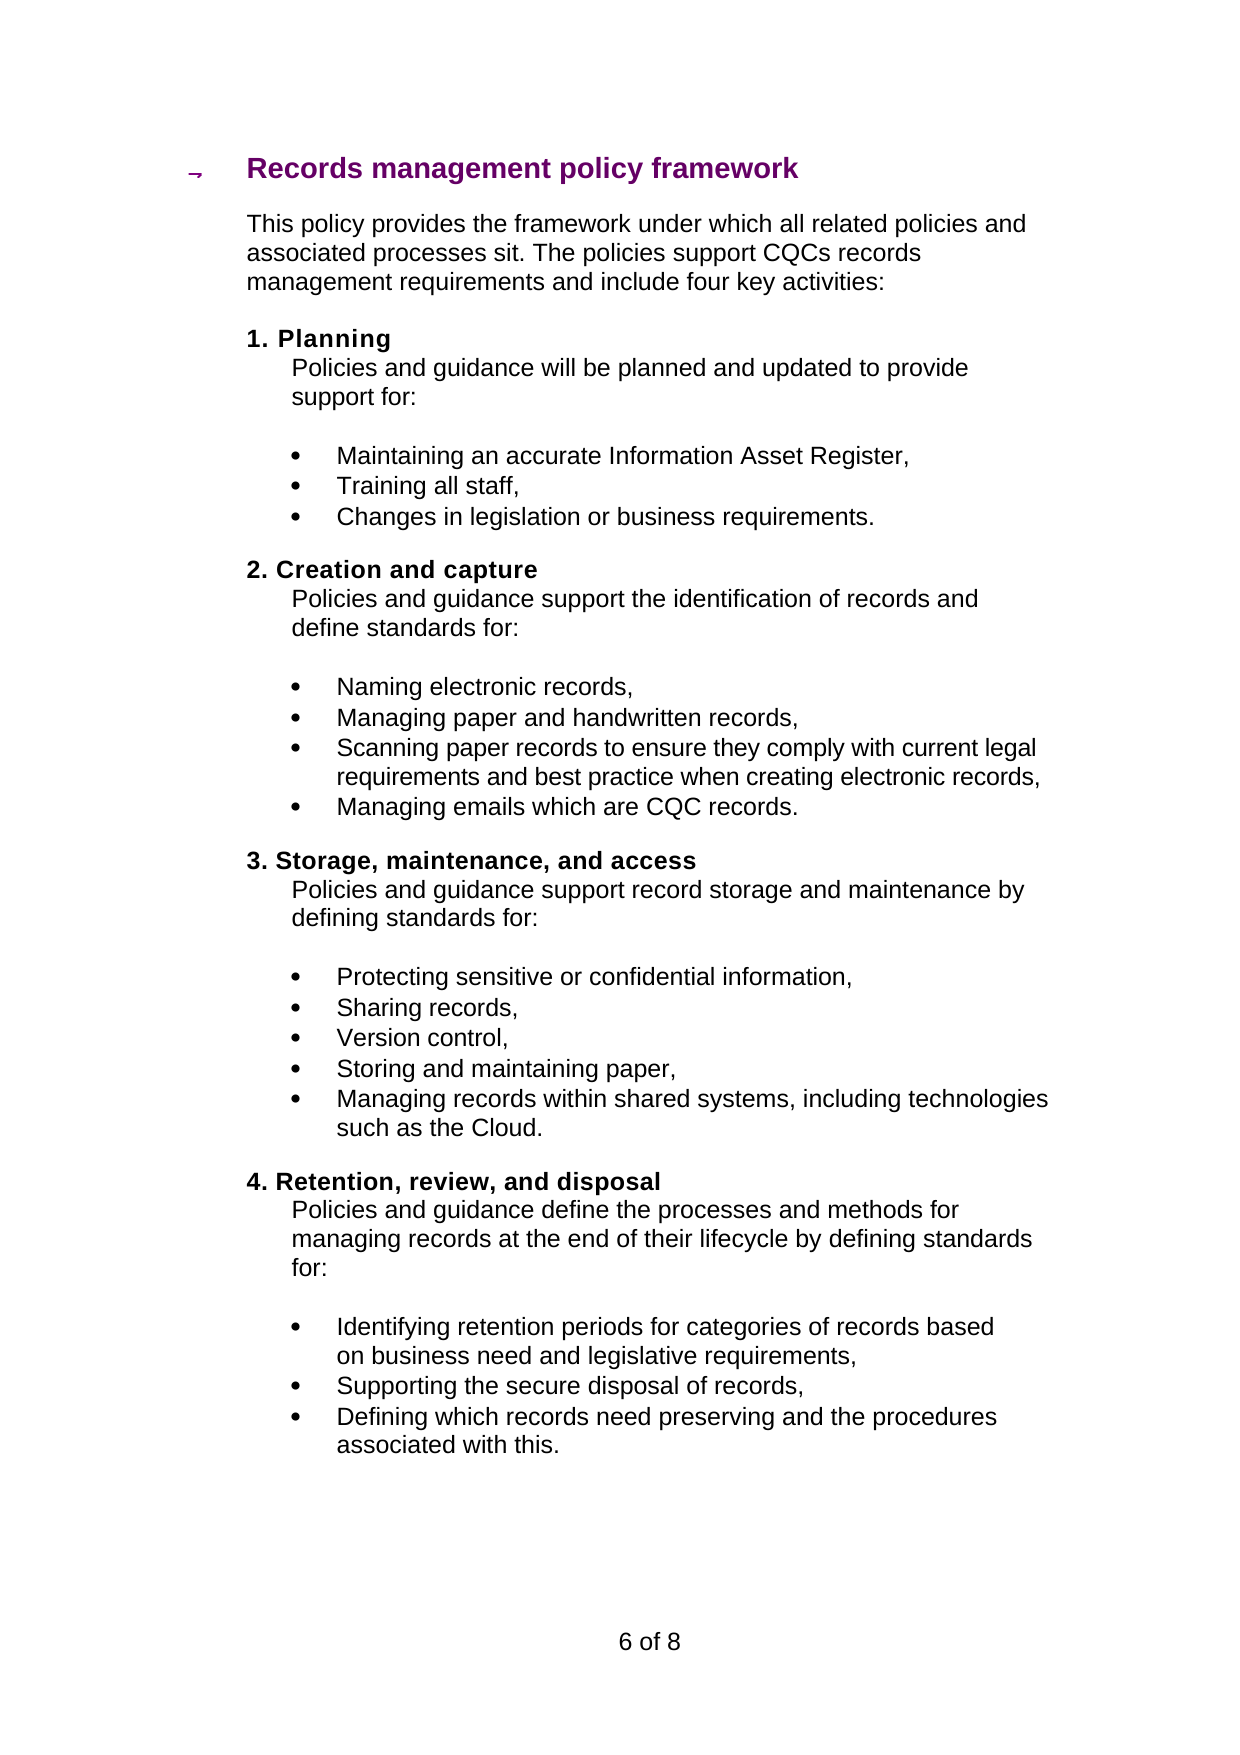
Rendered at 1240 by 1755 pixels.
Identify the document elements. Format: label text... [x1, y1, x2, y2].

text managing records at the end of their lifecycle by defining standards for: [291, 1224, 1036, 1282]
list Managing records within shared systems, including technologies such as the Cloud. [291, 1084, 1051, 1142]
list Changes in legislation or business requirements. [291, 502, 1051, 531]
text 6 of 8 [249, 1627, 1049, 1656]
list Maintaining an accurate Information Asset Register, [291, 441, 1051, 470]
list Version control, [291, 1024, 1051, 1052]
list Identifying retention periods for categories of records based on business need and legislative requirements, [291, 1312, 1028, 1370]
list Supporting the secure disposal of records, [291, 1372, 1051, 1400]
text This policy provides the framework under which all related policies and associated processes sit. The policies support CQCs records management requirements and include four key activities: [246, 210, 1028, 296]
list Protecting sensitive or confidential information, [291, 963, 1051, 991]
text 3. Storage, maintenance, and access [246, 847, 1051, 875]
text Records management policy framework [246, 151, 1051, 185]
text 2. Creation and capture [246, 556, 1051, 585]
list Storing and maintaining paper, [291, 1054, 1051, 1083]
list Sharing records, [291, 993, 1051, 1022]
list Managing paper and handwritten records, [291, 703, 1051, 732]
text Policies and guidance define the processes and methods for [291, 1196, 1051, 1224]
list Scanning paper records to ensure they comply with current legal requirements and best practice when creating electronic records, [291, 733, 1051, 791]
text 1. Planning [246, 325, 1051, 354]
text Policies and guidance support the identification of records and [291, 585, 1051, 613]
list Defining which records need preserving and the procedures associated with this. [291, 1402, 998, 1459]
text Policies and guidance will be planned and updated to provide [291, 354, 1051, 382]
list Managing emails which are CQC records. [291, 793, 1051, 821]
text support for: [291, 382, 1051, 411]
list Naming electronic records, [291, 673, 1051, 701]
list Training all staff, [291, 472, 1051, 500]
text defining standards for: [291, 904, 1051, 932]
text 4. Retention, review, and disposal [246, 1168, 1051, 1196]
text Policies and guidance support record storage and maintenance by [291, 875, 1051, 904]
text define standards for: [291, 613, 1051, 642]
